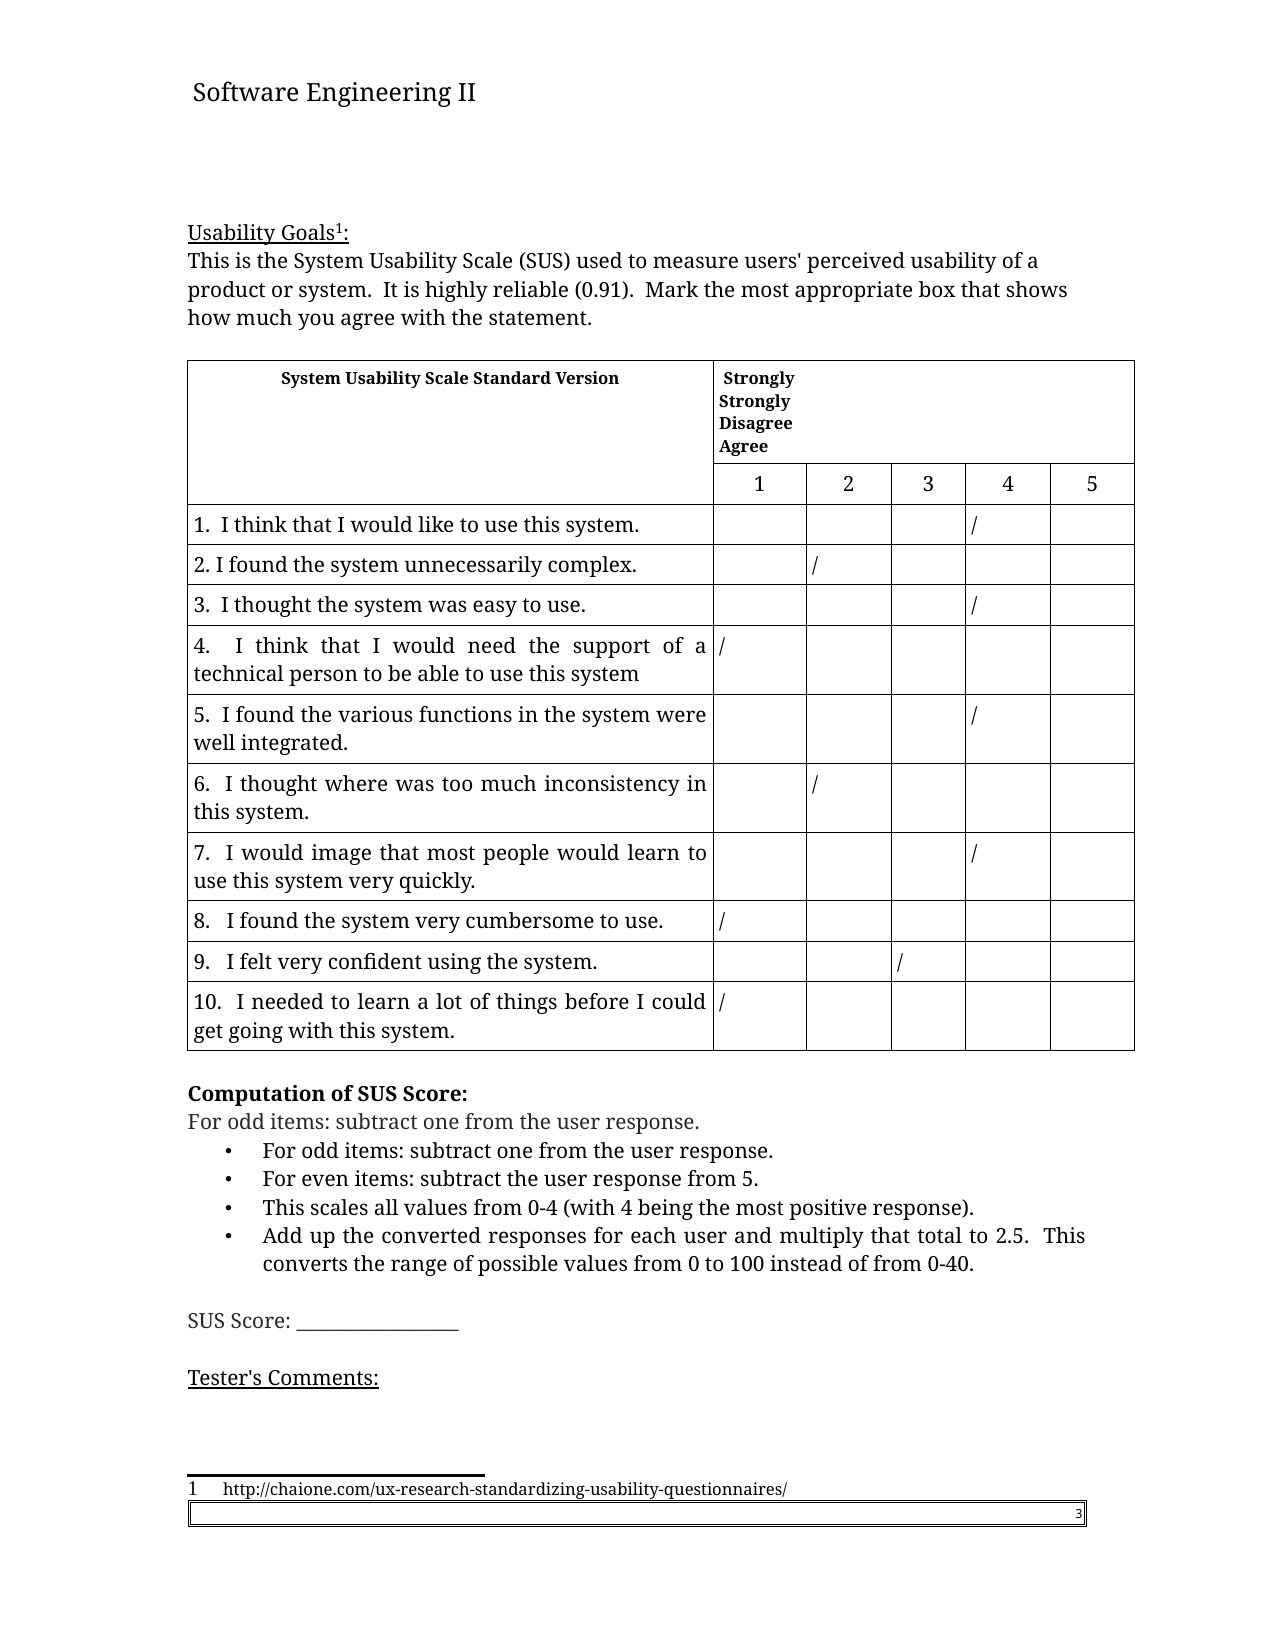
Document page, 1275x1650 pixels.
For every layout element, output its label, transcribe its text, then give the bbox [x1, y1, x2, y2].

table_cell 3. I thought the system was easy to use. [188, 585, 713, 625]
table_header Strongly Strongly Disagree Agree [714, 361, 1134, 463]
table_cell / [966, 585, 1050, 625]
table_cell [1051, 982, 1134, 1050]
table_cell [1051, 545, 1134, 584]
table_cell [892, 585, 965, 625]
table_cell [1051, 901, 1134, 941]
table_cell 5. I found the various functions in the system were well integrated. [188, 695, 713, 762]
table_cell 7. I would image that most people would learn to use this system very quickly. [188, 833, 713, 900]
table_cell [807, 982, 891, 1050]
text Tester's Comments: [187, 1363, 1087, 1449]
table_cell 9. I felt very confident using the system. [188, 942, 713, 981]
table_cell [966, 764, 1050, 831]
table_cell 2. I found the system unnecessarily complex. [188, 545, 713, 584]
table_cell [892, 764, 965, 831]
table_cell [714, 942, 806, 981]
table_cell / [966, 505, 1050, 544]
text Computation of SUS Score: [187, 1079, 1087, 1107]
table_cell 4 [966, 464, 1050, 503]
table_cell 8. I found the system very cumbersome to use. [188, 901, 713, 941]
table_cell [892, 982, 965, 1050]
table_cell [807, 505, 891, 544]
text For odd items: subtract one from the user response. [187, 1107, 1087, 1136]
table_cell [1051, 585, 1134, 625]
table_cell [807, 626, 891, 694]
list For even items: subtract the user response from 5. [225, 1164, 1087, 1193]
table_cell [714, 545, 806, 584]
table_cell 2 [807, 464, 891, 503]
table_header System Usability Scale Standard Version [188, 361, 713, 503]
table_cell [1051, 833, 1134, 900]
table_cell [1051, 695, 1134, 762]
list Add up the converted responses for each user and multiply that total to 2.5. This converts the range of possible values from 0 to 100 instead of from 0-40. [225, 1221, 1087, 1278]
table_cell 1 [714, 464, 806, 503]
table_cell [807, 833, 891, 900]
table_cell 3 [892, 464, 965, 503]
table_cell / [714, 626, 806, 694]
table_cell [1051, 942, 1134, 981]
table_cell [1051, 505, 1134, 544]
table_cell [807, 901, 891, 941]
table_cell [892, 505, 965, 544]
table_cell [966, 626, 1050, 694]
table_cell [714, 695, 806, 762]
table_cell 10. I needed to learn a lot of things before I could get going with this system. [188, 982, 713, 1050]
table_cell 1. I think that I would like to use this system. [188, 505, 713, 544]
table_cell [714, 833, 806, 900]
table_cell [807, 695, 891, 762]
table_cell [892, 901, 965, 941]
table_cell [892, 626, 965, 694]
table_cell / [892, 942, 965, 981]
table_cell 4. I think that I would need the support of a technical person to be able to use this system [188, 626, 713, 694]
table_cell 5 [1051, 464, 1134, 503]
table_cell [1051, 764, 1134, 831]
table_cell / [714, 901, 806, 941]
text This is the System Usability Scale (SUS) used to measure users' perceived usability of a product or system. It is highly reliable (0.91). Mark the most appropriate box that shows how much you agree with the statement. [187, 247, 1087, 332]
table_cell / [807, 764, 891, 831]
table_cell / [966, 695, 1050, 762]
table_cell [1051, 626, 1134, 694]
table_cell [714, 764, 806, 831]
table_cell 6. I thought where was too much inconsistency in this system. [188, 764, 713, 831]
table_cell [807, 942, 891, 981]
list For odd items: subtract one from the user response. [225, 1136, 1087, 1164]
table_cell [966, 982, 1050, 1050]
table_cell / [807, 545, 891, 584]
table_cell [966, 942, 1050, 981]
table_cell [966, 545, 1050, 584]
text http://chaione.com/ux-research-standardizing-usability-questionnaires/ [187, 1476, 1087, 1500]
table_cell [966, 901, 1050, 941]
list This scales all values from 0-4 (with 4 being the most positive response). [225, 1193, 1087, 1221]
table_cell [807, 585, 891, 625]
text SUS Score: _________________ [187, 1306, 1087, 1335]
table_cell [714, 585, 806, 625]
table_cell / [714, 982, 806, 1050]
table_cell [892, 545, 965, 584]
table_cell [714, 505, 806, 544]
table_cell [892, 833, 965, 900]
table_cell [892, 695, 965, 762]
text Usability Goals: [187, 218, 1087, 247]
table_cell / [966, 833, 1050, 900]
